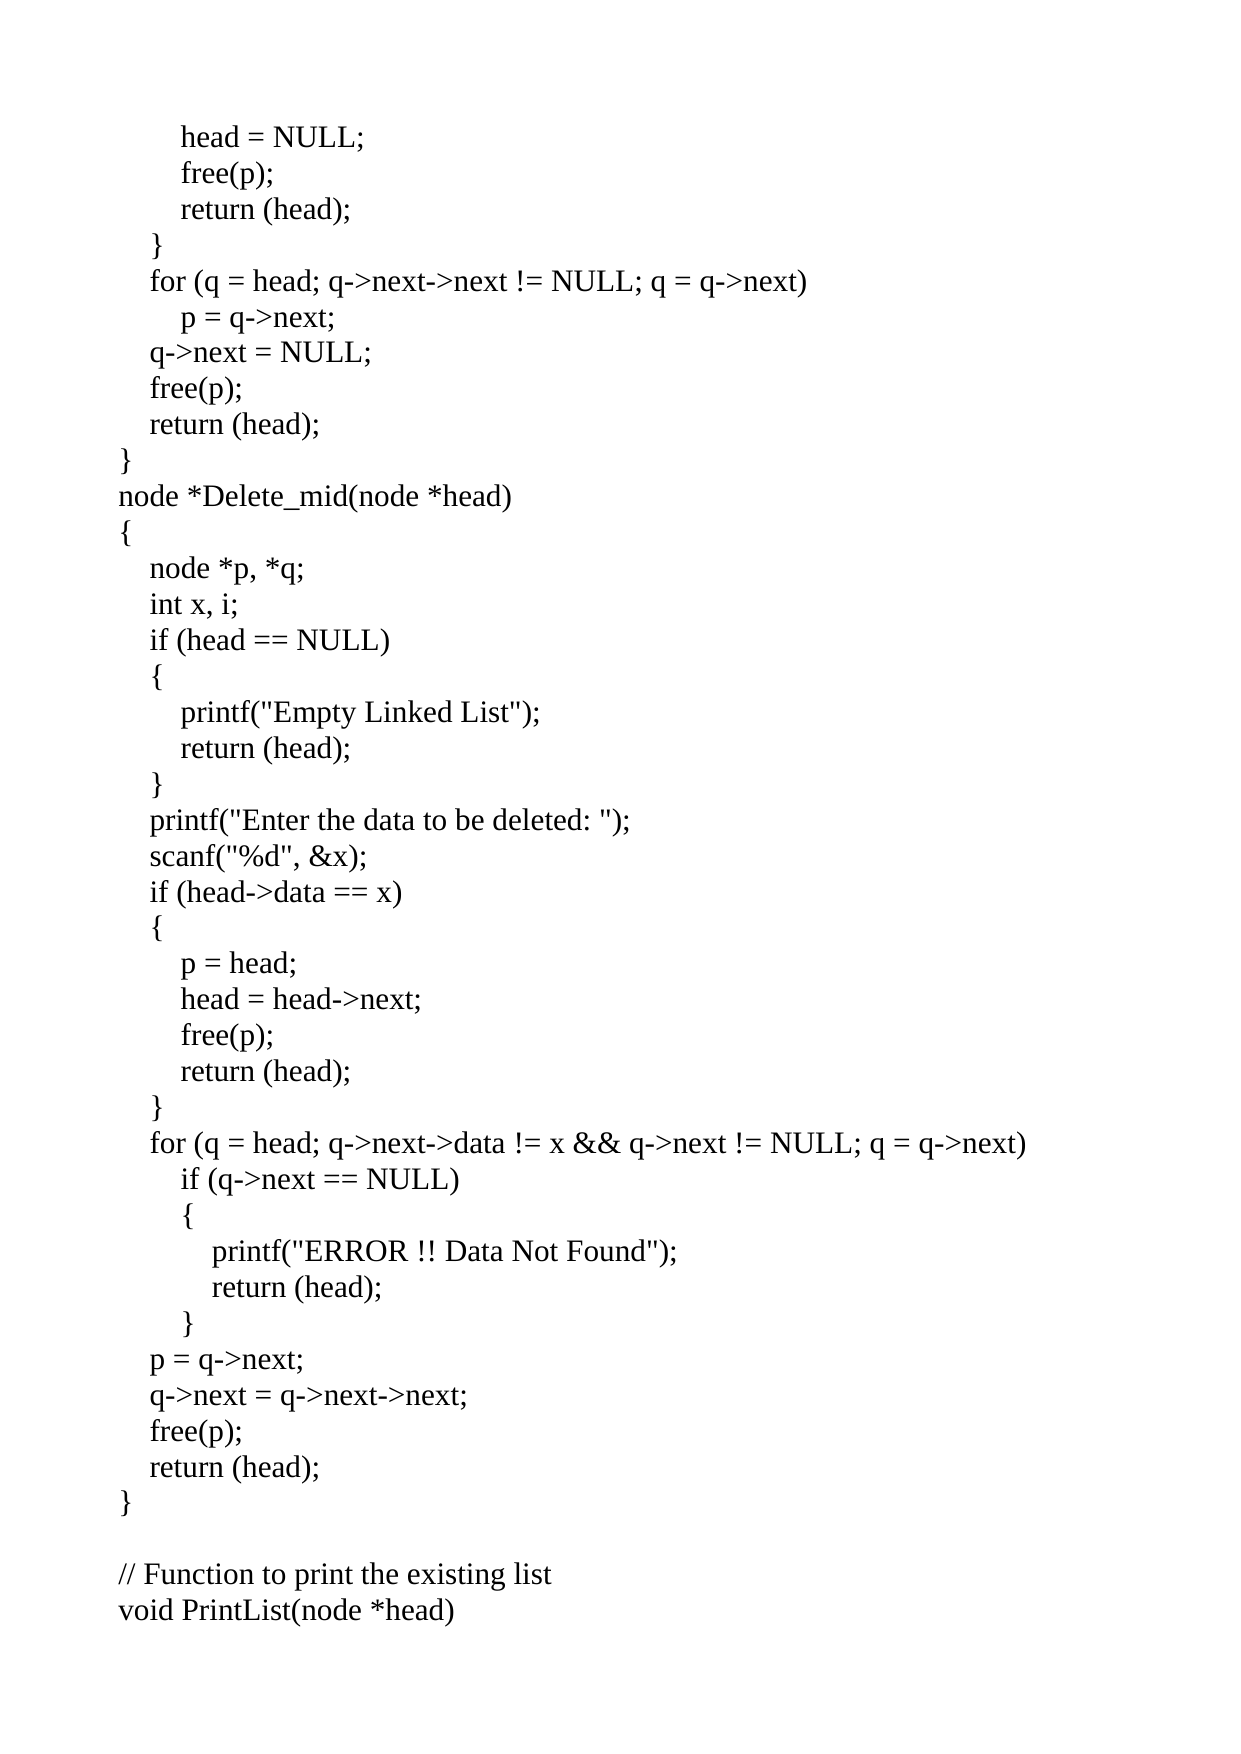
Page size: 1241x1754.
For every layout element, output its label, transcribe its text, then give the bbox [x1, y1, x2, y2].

text // Function to print the existing list [118, 1556, 1122, 1592]
text } [118, 1304, 1122, 1340]
text } [118, 765, 1122, 801]
text return (head); [118, 190, 1122, 226]
text return (head); [118, 1052, 1122, 1088]
text scanf("%d", &x); [118, 837, 1122, 873]
text printf("Empty Linked List"); [118, 693, 1122, 729]
text q->next = q->next->next; [118, 1376, 1122, 1412]
text } [118, 226, 1122, 262]
text head = NULL; [118, 118, 1122, 154]
text if (head == NULL) [118, 621, 1122, 657]
text node *Delete_mid(node *head) [118, 477, 1122, 513]
text free(p); [118, 1017, 1122, 1052]
text } [118, 1484, 1122, 1520]
text free(p); [118, 154, 1122, 190]
text return (head); [118, 729, 1122, 765]
text return (head); [118, 1448, 1122, 1484]
text if (q->next == NULL) [118, 1160, 1122, 1196]
text { [118, 1196, 1122, 1232]
text free(p); [118, 1412, 1122, 1448]
text { [118, 909, 1122, 945]
text node *p, *q; [118, 549, 1122, 585]
text if (head->data == x) [118, 873, 1122, 909]
text void PrintList(node *head) [118, 1592, 1122, 1627]
text head = head->next; [118, 981, 1122, 1017]
text q->next = NULL; [118, 334, 1122, 370]
text for (q = head; q->next->next != NULL; q = q->next) [118, 262, 1122, 298]
text return (head); [118, 406, 1122, 442]
text { [118, 657, 1122, 693]
text int x, i; [118, 585, 1122, 621]
text printf("ERROR !! Data Not Found"); [118, 1232, 1122, 1268]
text printf("Enter the data to be deleted: "); [118, 801, 1122, 837]
text p = head; [118, 945, 1122, 981]
text { [118, 513, 1122, 549]
text free(p); [118, 370, 1122, 406]
text } [118, 442, 1122, 477]
text } [118, 1088, 1122, 1124]
text p = q->next; [118, 1340, 1122, 1376]
text p = q->next; [118, 298, 1122, 334]
text return (head); [118, 1268, 1122, 1304]
text for (q = head; q->next->data != x && q->next != NULL; q = q->next) [118, 1124, 1122, 1160]
